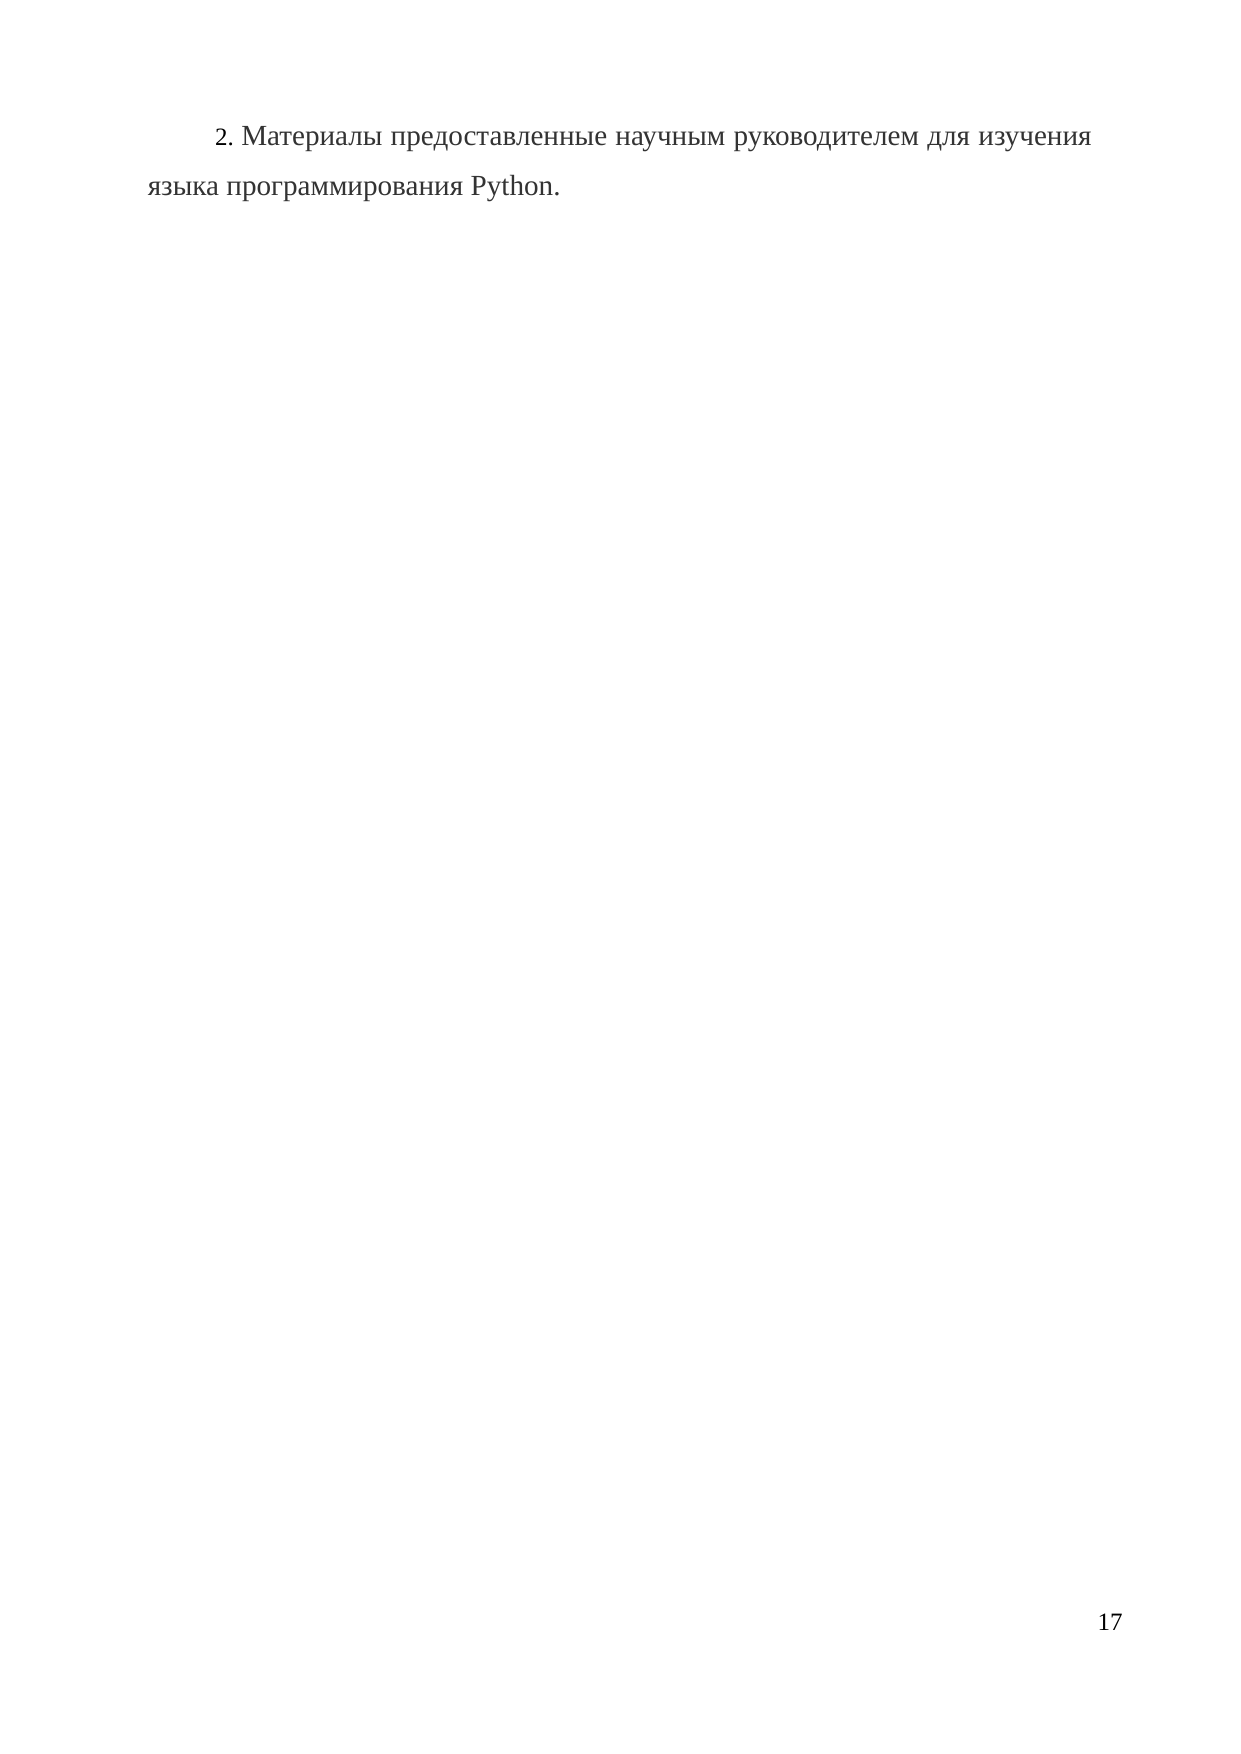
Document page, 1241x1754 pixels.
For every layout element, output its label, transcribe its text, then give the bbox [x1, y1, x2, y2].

text 2. Материалы предоставленные научным руководителем для изучения языка программирования Python. [148, 118, 1093, 202]
